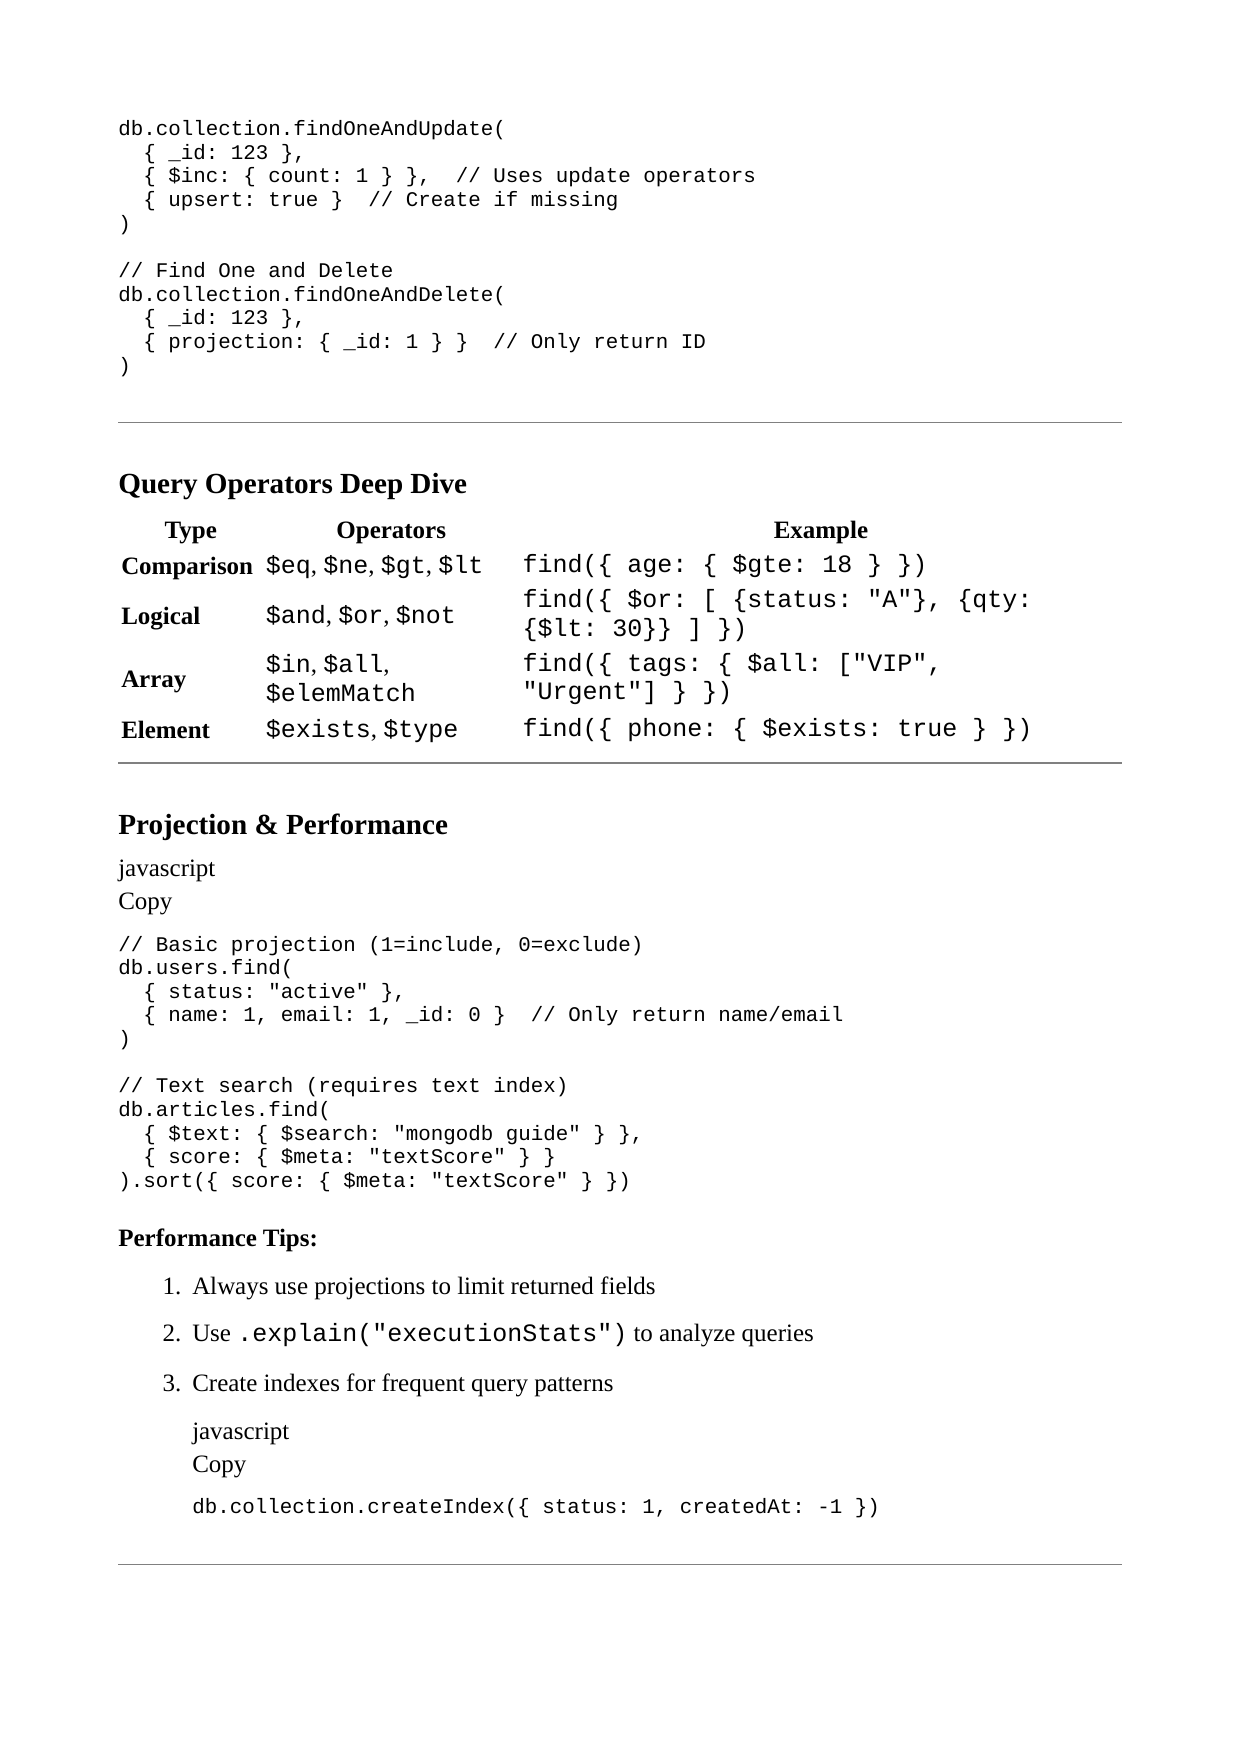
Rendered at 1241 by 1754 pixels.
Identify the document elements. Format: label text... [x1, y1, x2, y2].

text Copy [118, 886, 1122, 915]
list Use .explain("executionStats") to analyze queries [162, 1318, 1122, 1349]
table_cell find({ age: { $gte: 18 } }) [519, 547, 1122, 584]
table_cell Comparison [118, 547, 263, 584]
table_cell $in, $all, $elemMatch [263, 646, 519, 711]
text { $text: { $search: "mongodb guide" } }, [118, 1123, 1122, 1146]
list db.collection.createIndex({ status: 1, createdAt: -1 }) [162, 1497, 1122, 1520]
table_cell Logical [118, 584, 263, 646]
text { $inc: { count: 1 } }, // Uses update operators [118, 165, 1122, 189]
text db.collection.findOneAndDelete( [118, 284, 1122, 307]
table_cell find({ tags: { $all: ["VIP", "Urgent"] } }) [519, 646, 1122, 711]
text { score: { $meta: "textScore" } } [118, 1146, 1122, 1170]
text db.collection.findOneAndUpdate( [118, 118, 1122, 142]
list Create indexes for frequent query patterns [162, 1368, 1122, 1397]
table_cell $eq, $ne, $gt, $lt [263, 547, 519, 584]
text ) [118, 1028, 1122, 1052]
text ).sort({ score: { $meta: "textScore" } }) [118, 1170, 1122, 1194]
text db.articles.find( [118, 1099, 1122, 1123]
list Always use projections to limit returned fields [162, 1271, 1122, 1299]
text { projection: { _id: 1 } } // Only return ID [118, 331, 1122, 354]
table_header Operators [263, 513, 519, 547]
text { _id: 123 }, [118, 307, 1122, 331]
table_cell find({ phone: { $exists: true } }) [519, 711, 1122, 748]
text Performance Tips: [118, 1223, 1122, 1252]
subtitle Query Operators Deep Dive [118, 467, 1122, 500]
table_cell $exists, $type [263, 711, 519, 748]
text { _id: 123 }, [118, 142, 1122, 165]
table_header Example [519, 513, 1122, 547]
text // Text search (requires text index) [118, 1075, 1122, 1099]
text // Find One and Delete [118, 260, 1122, 284]
table_cell find({ $or: [ {status: "A"}, {qty: {$lt: 30}} ] }) [519, 584, 1122, 646]
table_cell Array [118, 646, 263, 711]
subtitle Projection & Performance [118, 807, 1122, 840]
table_cell $and, $or, $not [263, 584, 519, 646]
list javascript [162, 1416, 1122, 1445]
text ) [118, 354, 1122, 378]
text { upsert: true } // Create if missing [118, 189, 1122, 213]
text db.users.find( [118, 957, 1122, 981]
table_cell Element [118, 711, 263, 748]
text ) [118, 213, 1122, 236]
text // Basic projection (1=include, 0=exclude) [118, 933, 1122, 957]
text { name: 1, email: 1, _id: 0 } // Only return name/email [118, 1004, 1122, 1028]
table_header Type [118, 513, 263, 547]
text { status: "active" }, [118, 981, 1122, 1004]
list Copy [162, 1449, 1122, 1478]
text javascript [118, 853, 1122, 882]
